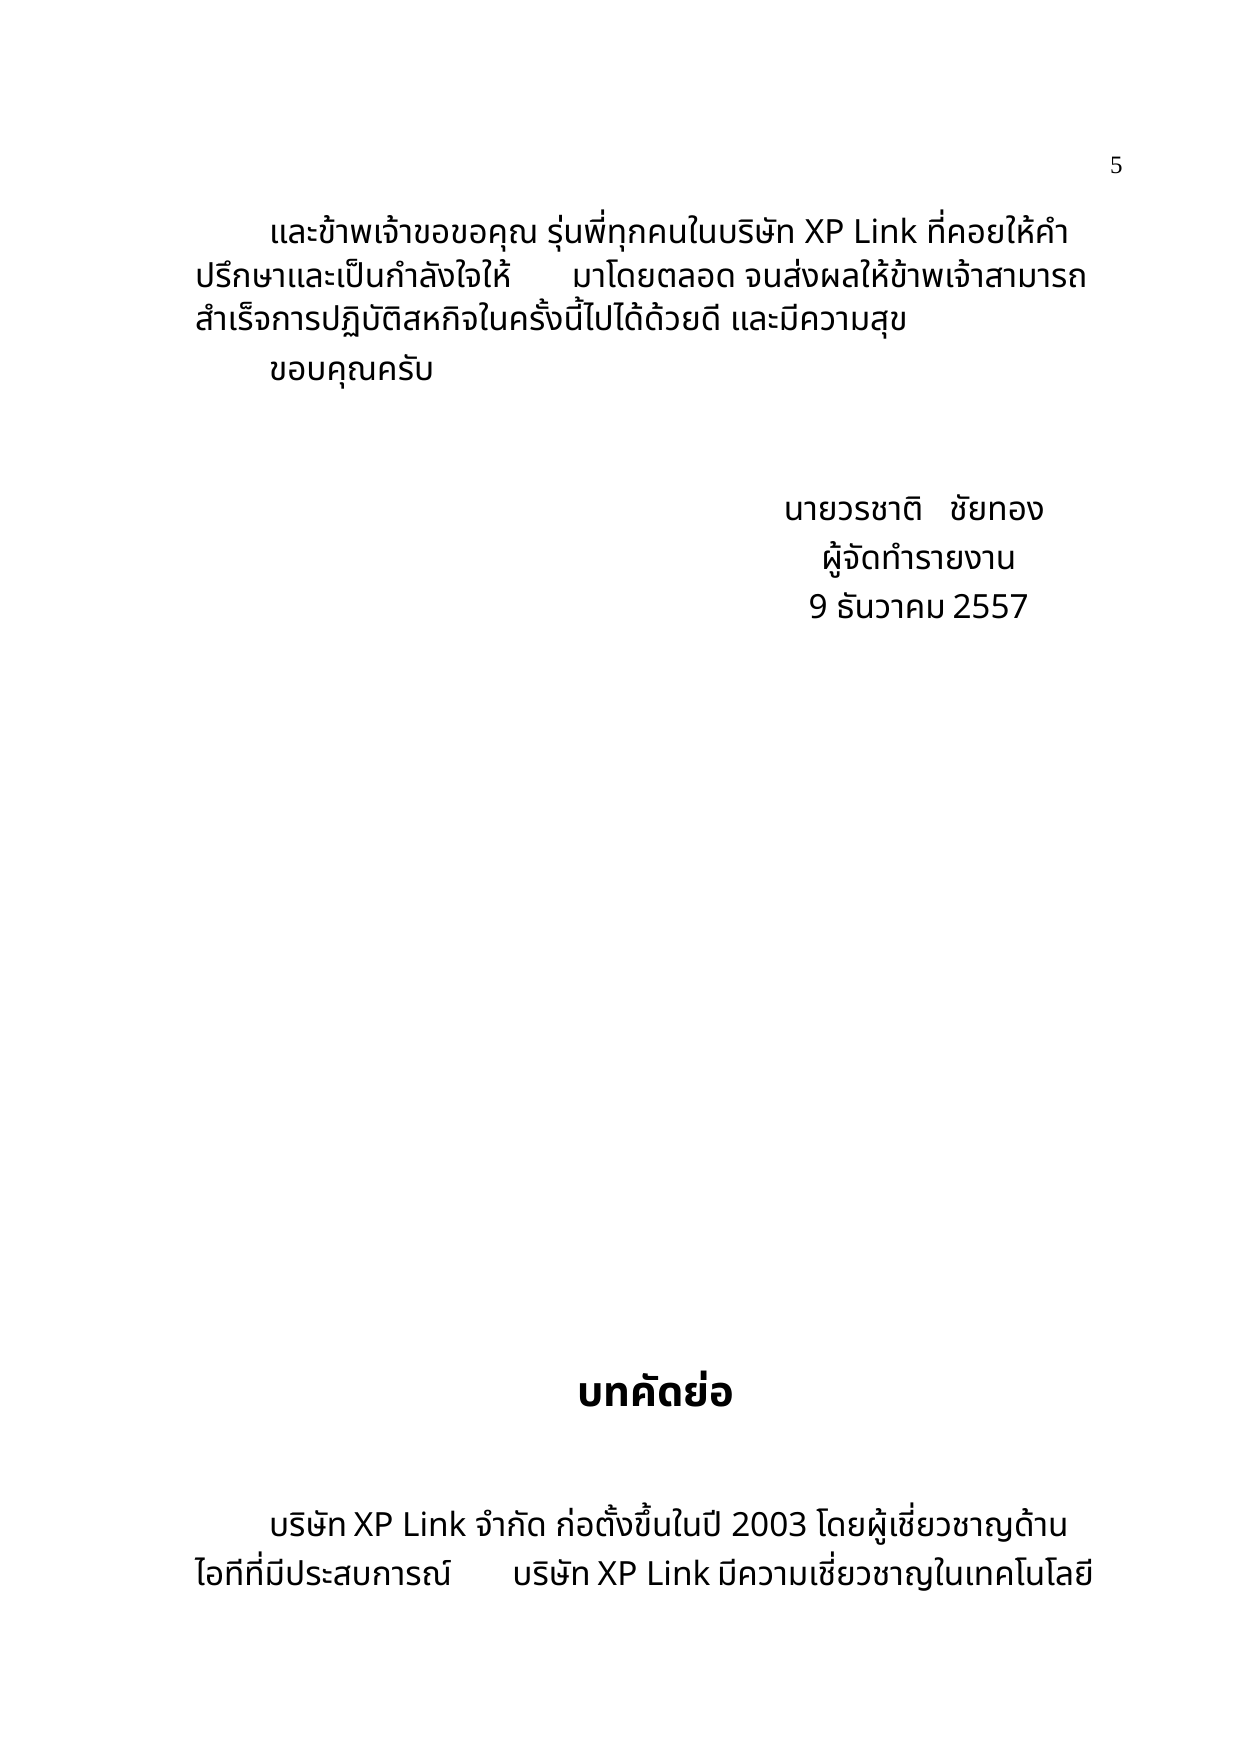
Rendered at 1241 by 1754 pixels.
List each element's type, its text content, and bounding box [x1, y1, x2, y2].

text นายวรชาติ ชัยทอง [195, 484, 1116, 533]
text ผู้จัดทำรายงาน [195, 533, 1116, 583]
text ขอบคุณครับ [195, 344, 1116, 393]
subtitle 9 ธันวาคม2557 [195, 583, 1116, 632]
text บริษัทXP Link จำกัด ก่อตั้งขึ้นในปี 2003 โดยผู้เชี่ยวชาญด้านไอทีที่มีประสบการณ์ บริษัทXP Linkมีความเชี่ยวชาญในเทคโนโลยี [195, 1501, 1116, 1599]
text และข้าพเจ้าขอขอคุณ รุ่นพี่ทุกคนในบริษัท XP Link ที่คอยให้คำปรึกษาและเป็นกำลังใจให้ มาโดยตลอด จนส่งผลให้ข้าพเจ้าสามารถสำเร็จการปฏิบัติสหกิจในครั้งนี้ไปได้ด้วยดี และมีความสุข [195, 208, 1116, 344]
text บทคัดย่อ [195, 1369, 1116, 1423]
